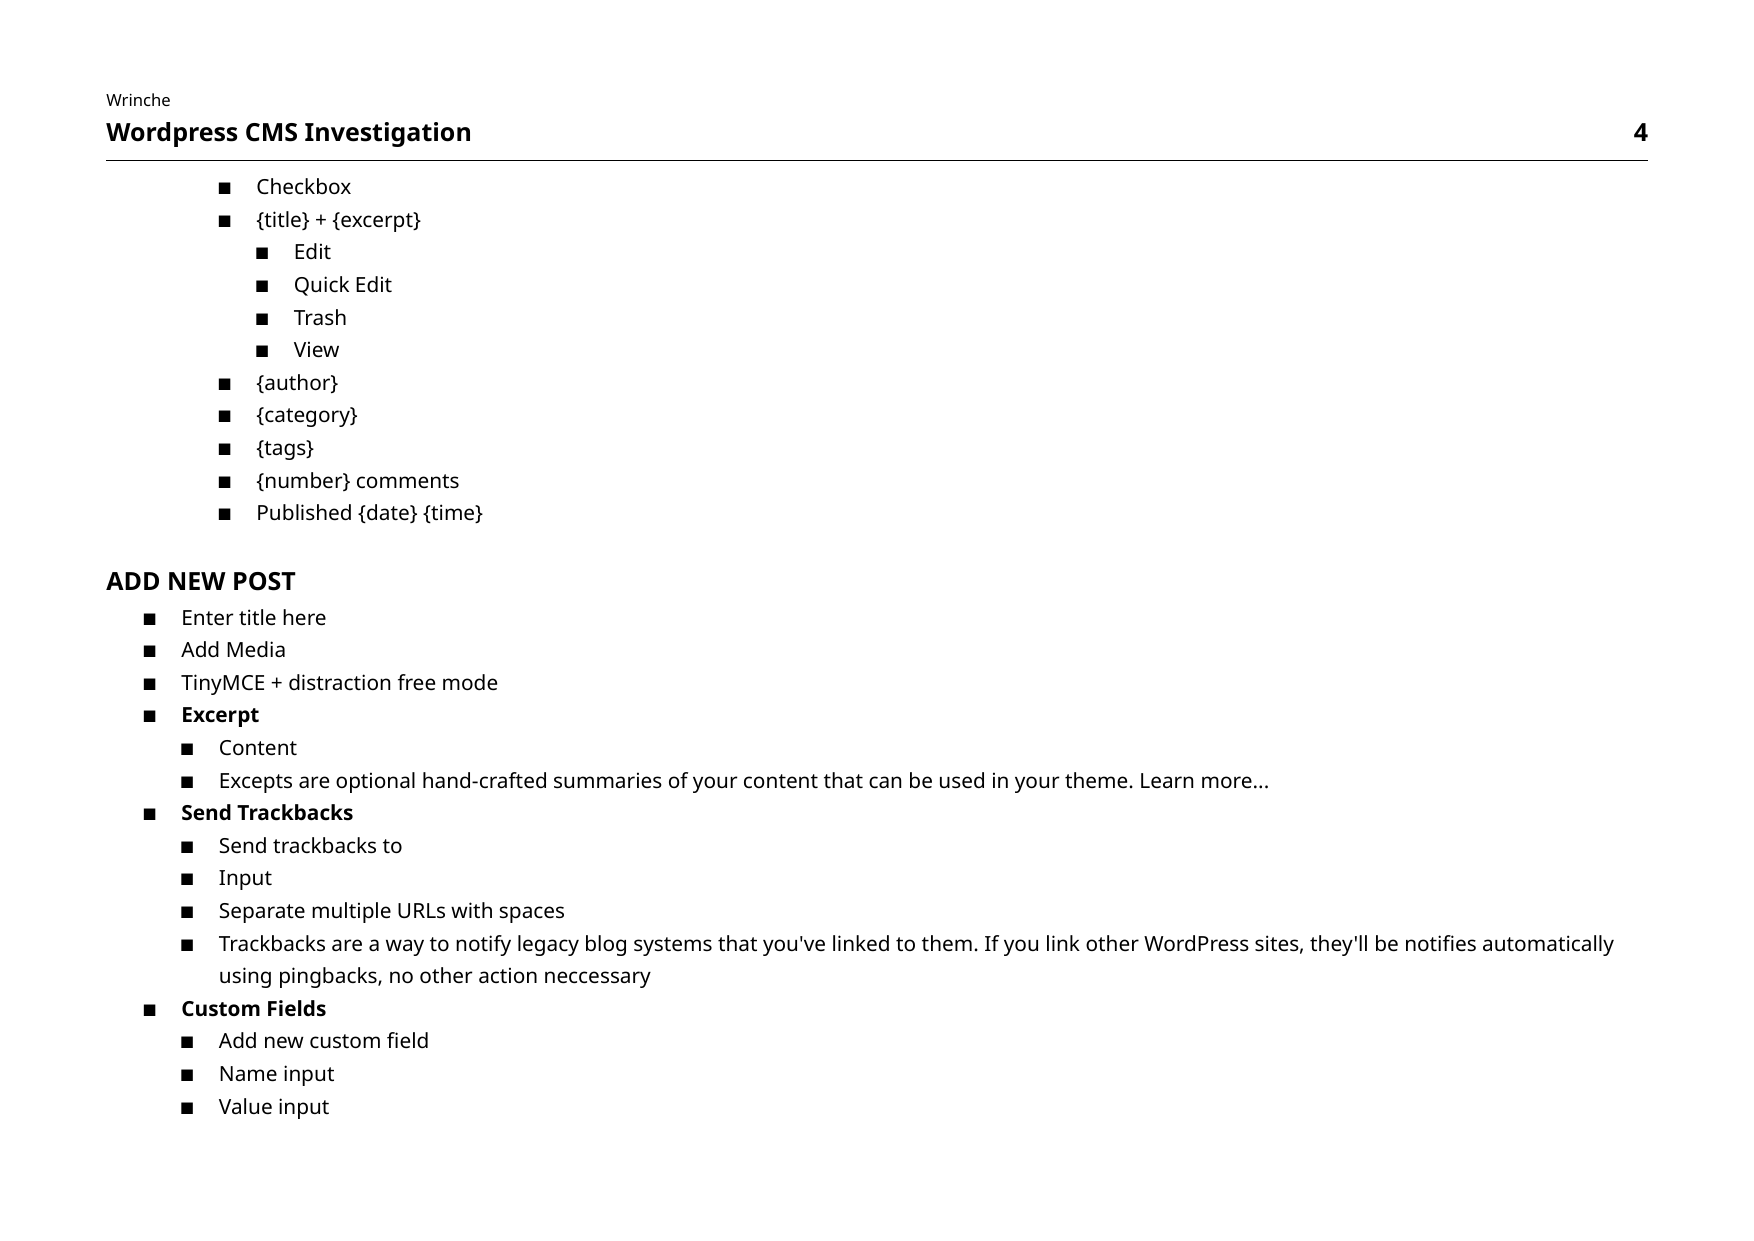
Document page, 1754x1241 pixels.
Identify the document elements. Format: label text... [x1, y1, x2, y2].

list Send Trackbacks [144, 798, 1648, 827]
list Name input [181, 1059, 1648, 1088]
list Add Media [144, 635, 1648, 664]
list Edit [256, 237, 1648, 266]
list Trackbacks are a way to notify legacy blog systems that you've linked to them. If you link other WordPress sites, they'll be notifies automatically using pingbacks, no other action neccessary [181, 929, 1648, 990]
list TinyMCE + distraction free mode [144, 668, 1648, 696]
list Value input [181, 1092, 1648, 1120]
list Send trackbacks to [181, 831, 1648, 859]
list Input [181, 863, 1648, 892]
list Separate multiple URLs with spaces [181, 896, 1648, 924]
list {tags} [219, 433, 1648, 462]
text ADD NEW POST [106, 563, 1648, 598]
list Quick Edit [256, 270, 1648, 298]
list Custom Fields [144, 994, 1648, 1022]
list Excepts are optional hand-crafted summaries of your content that can be used in your theme. Learn more... [181, 766, 1648, 794]
list {title} + {excerpt} [219, 205, 1648, 233]
list {number} comments [219, 466, 1648, 494]
list Published {date} {time} [219, 498, 1648, 527]
list Checkbox [219, 172, 1648, 201]
list Trash [256, 303, 1648, 331]
list Add new custom field [181, 1027, 1648, 1055]
list {category} [219, 401, 1648, 429]
list Content [181, 733, 1648, 762]
list Enter title here [144, 603, 1648, 631]
list View [256, 335, 1648, 364]
list {author} [219, 368, 1648, 396]
list Excerpt [144, 701, 1648, 729]
